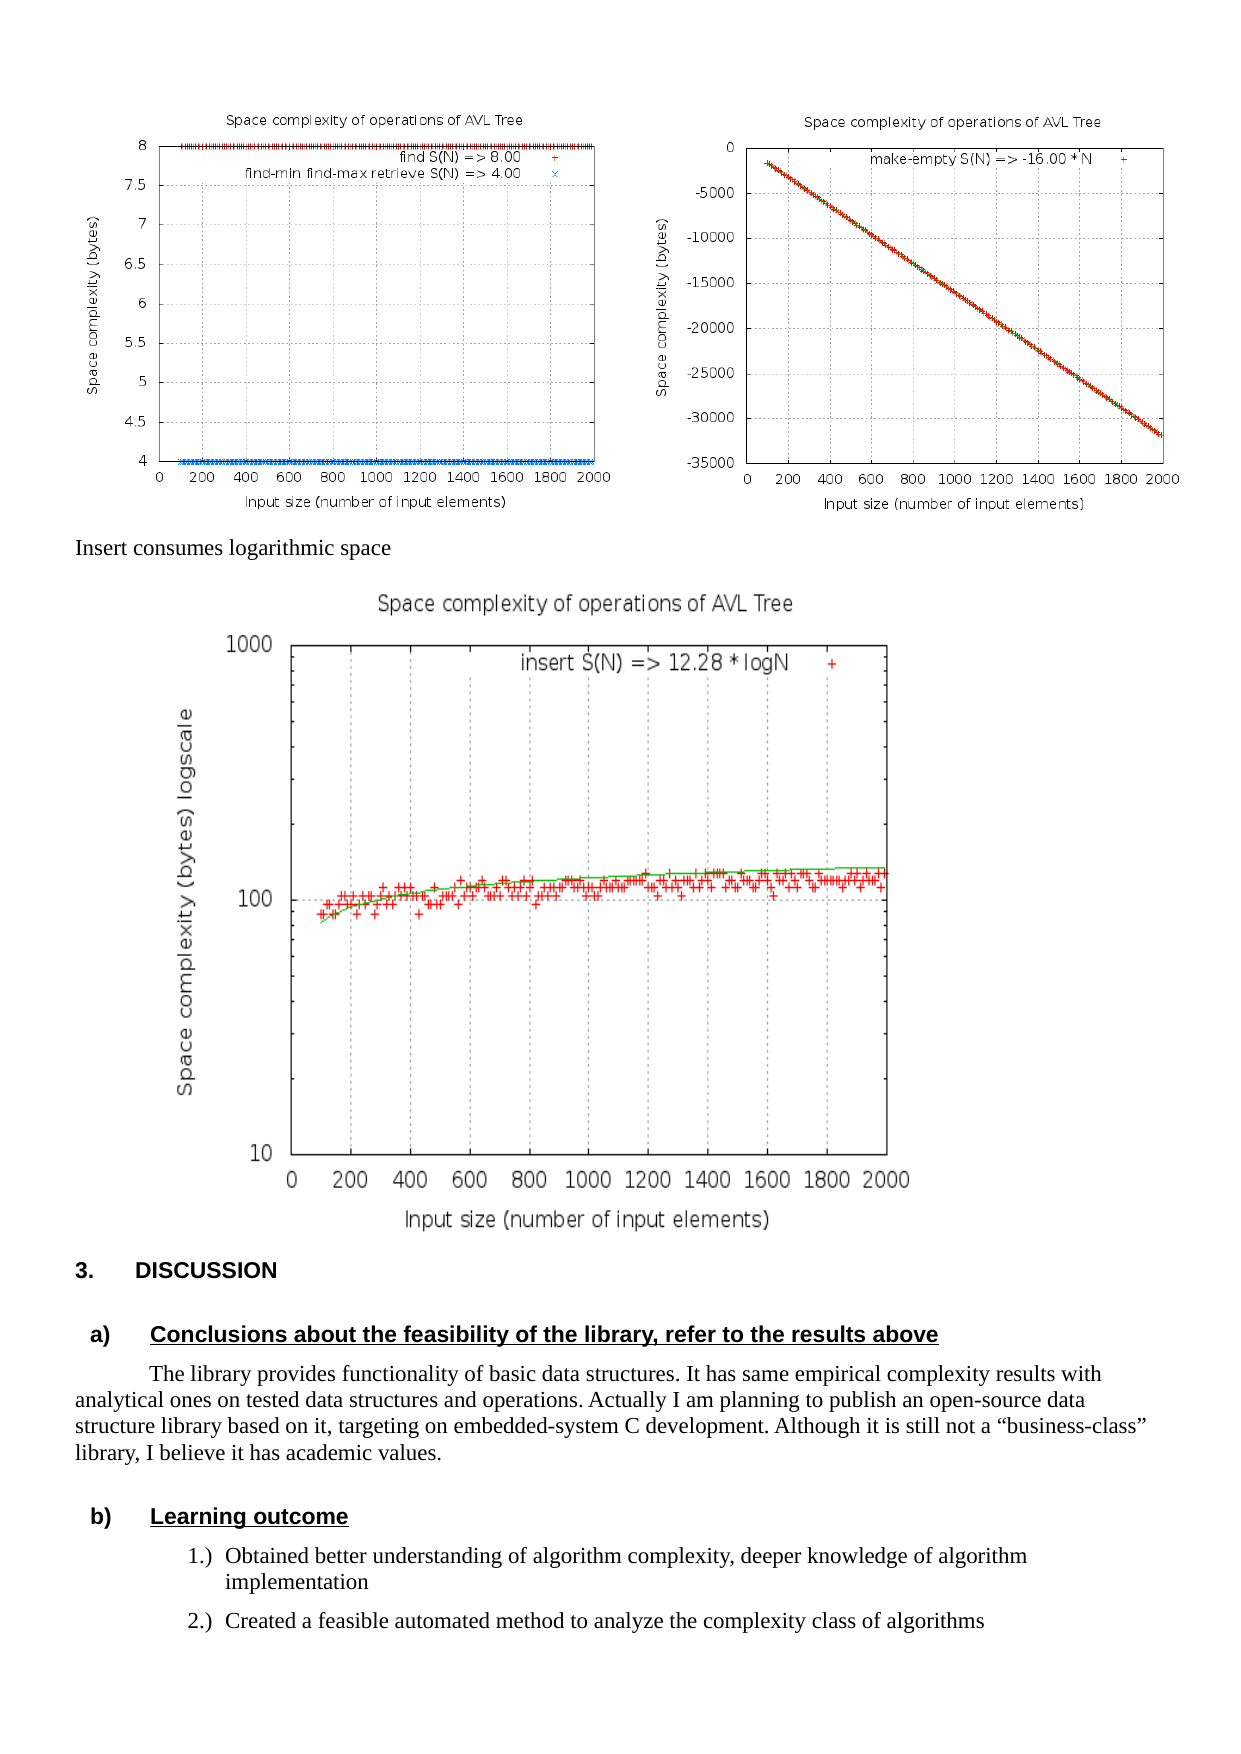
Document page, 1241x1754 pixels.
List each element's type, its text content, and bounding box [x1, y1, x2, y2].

subtitle Learning outcome [75, 1503, 1165, 1529]
text The library provides functionality of basic data structures. It has same empirical complexity results with analytical ones on tested data structures and operations. Actually I am planning to publish an open-source data structure library based on it, targeting on embedded-system C development. Although it is still not a “business-class” library, I believe it has academic values. [75, 1360, 1165, 1465]
subtitle Conclusions about the feasibility of the library, refer to the results above [75, 1321, 1165, 1347]
picture [641, 98, 1187, 516]
picture [157, 566, 921, 1240]
text Insert consumes logarithmic space [75, 192, 1165, 561]
list Created a feasible automated method to analyze the complexity class of algorithms [187, 1607, 1165, 1633]
list Obtained better understanding of algorithm complexity, deeper knowledge of algorithm implementation [187, 1542, 1165, 1594]
subtitle Discussion [75, 1257, 1165, 1283]
picture [72, 96, 618, 514]
